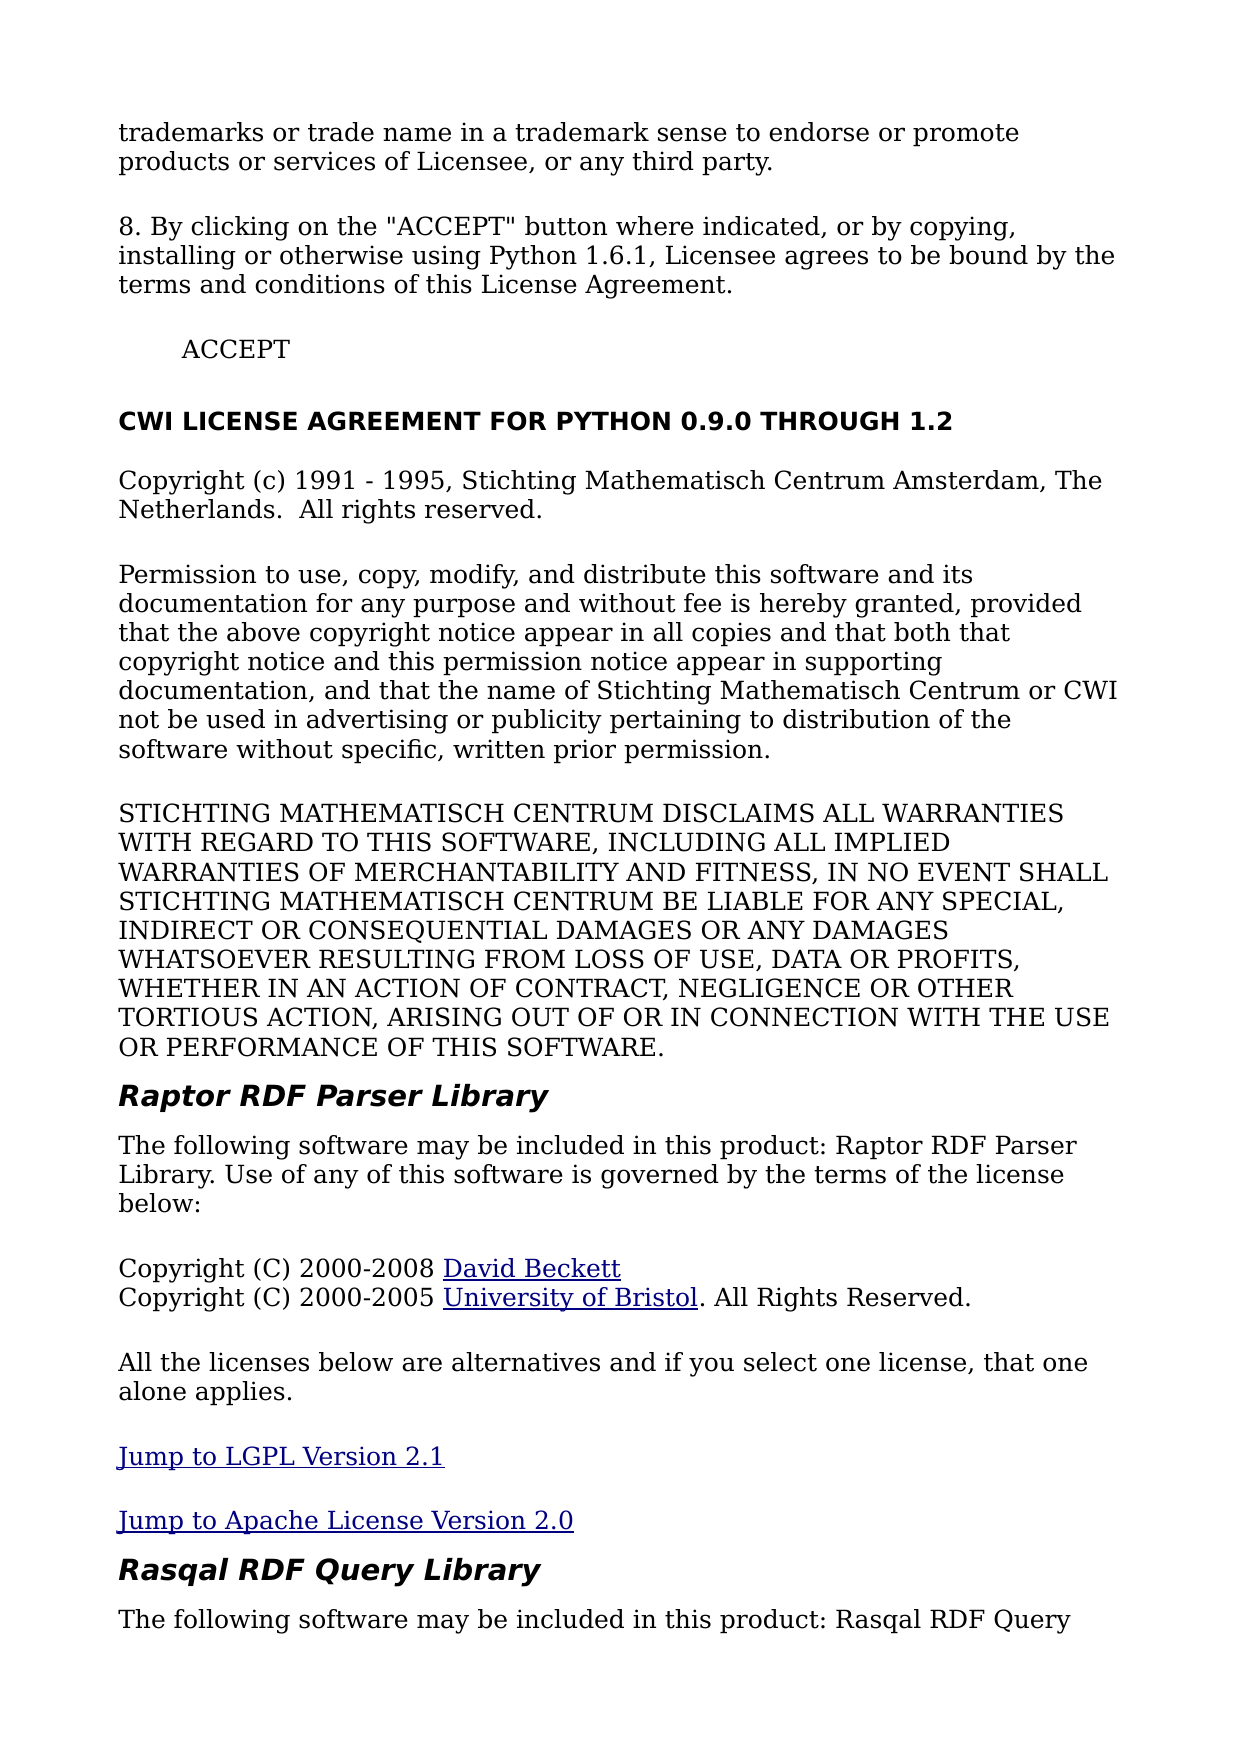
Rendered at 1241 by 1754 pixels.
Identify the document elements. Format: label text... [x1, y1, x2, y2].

text ACCEPT [118, 335, 1122, 364]
text trademarks or trade name in a trademark sense to endorse or promote products or services of Licensee, or any third party. [118, 118, 1122, 176]
subtitle Raptor RDF Parser Library [118, 1079, 1122, 1113]
text Copyright (c) 1991 - 1995, Stichting Mathematisch Centrum Amsterdam, The Netherlands. All rights reserved. [118, 466, 1122, 524]
text The following software may be included in this product: Rasqal RDF Query [118, 1605, 1122, 1634]
text 8. By clicking on the "ACCEPT" button where indicated, or by copying, installing or otherwise using Python 1.6.1, Licensee agrees to be bound by the terms and conditions of this License Agreement. [118, 212, 1122, 299]
subtitle CWI LICENSE AGREEMENT FOR PYTHON 0.9.0 THROUGH 1.2 [118, 407, 1122, 436]
text Permission to use, copy, modify, and distribute this software and its documentation for any purpose and without fee is hereby granted, provided that the above copyright notice appear in all copies and that both that copyright notice and this permission notice appear in supporting documentation, and that the name of Stichting Mathematisch Centrum or CWI not be used in advertising or publicity pertaining to distribution of the software without specific, written prior permission. [118, 560, 1122, 764]
text Copyright (C) 2000-2008 David Beckett Copyright (C) 2000-2005 University of Bristol. All Rights Reserved. [118, 1254, 1122, 1312]
text Jump to Apache License Version 2.0 [118, 1506, 1122, 1535]
text Jump to LGPL Version 2.1 [118, 1442, 1122, 1471]
text The following software may be included in this product: Raptor RDF Parser Library. Use of any of this software is governed by the terms of the license below: [118, 1131, 1122, 1219]
text All the licenses below are alternatives and if you select one license, that one alone applies. [118, 1348, 1122, 1406]
subtitle Rasqal RDF Query Library [118, 1553, 1122, 1587]
text STICHTING MATHEMATISCH CENTRUM DISCLAIMS ALL WARRANTIES WITH REGARD TO THIS SOFTWARE, INCLUDING ALL IMPLIED WARRANTIES OF MERCHANTABILITY AND FITNESS, IN NO EVENT SHALL STICHTING MATHEMATISCH CENTRUM BE LIABLE FOR ANY SPECIAL, INDIRECT OR CONSEQUENTIAL DAMAGES OR ANY DAMAGES WHATSOEVER RESULTING FROM LOSS OF USE, DATA OR PROFITS, WHETHER IN AN ACTION OF CONTRACT, NEGLIGENCE OR OTHER TORTIOUS ACTION, ARISING OUT OF OR IN CONNECTION WITH THE USE OR PERFORMANCE OF THIS SOFTWARE. [118, 799, 1122, 1062]
